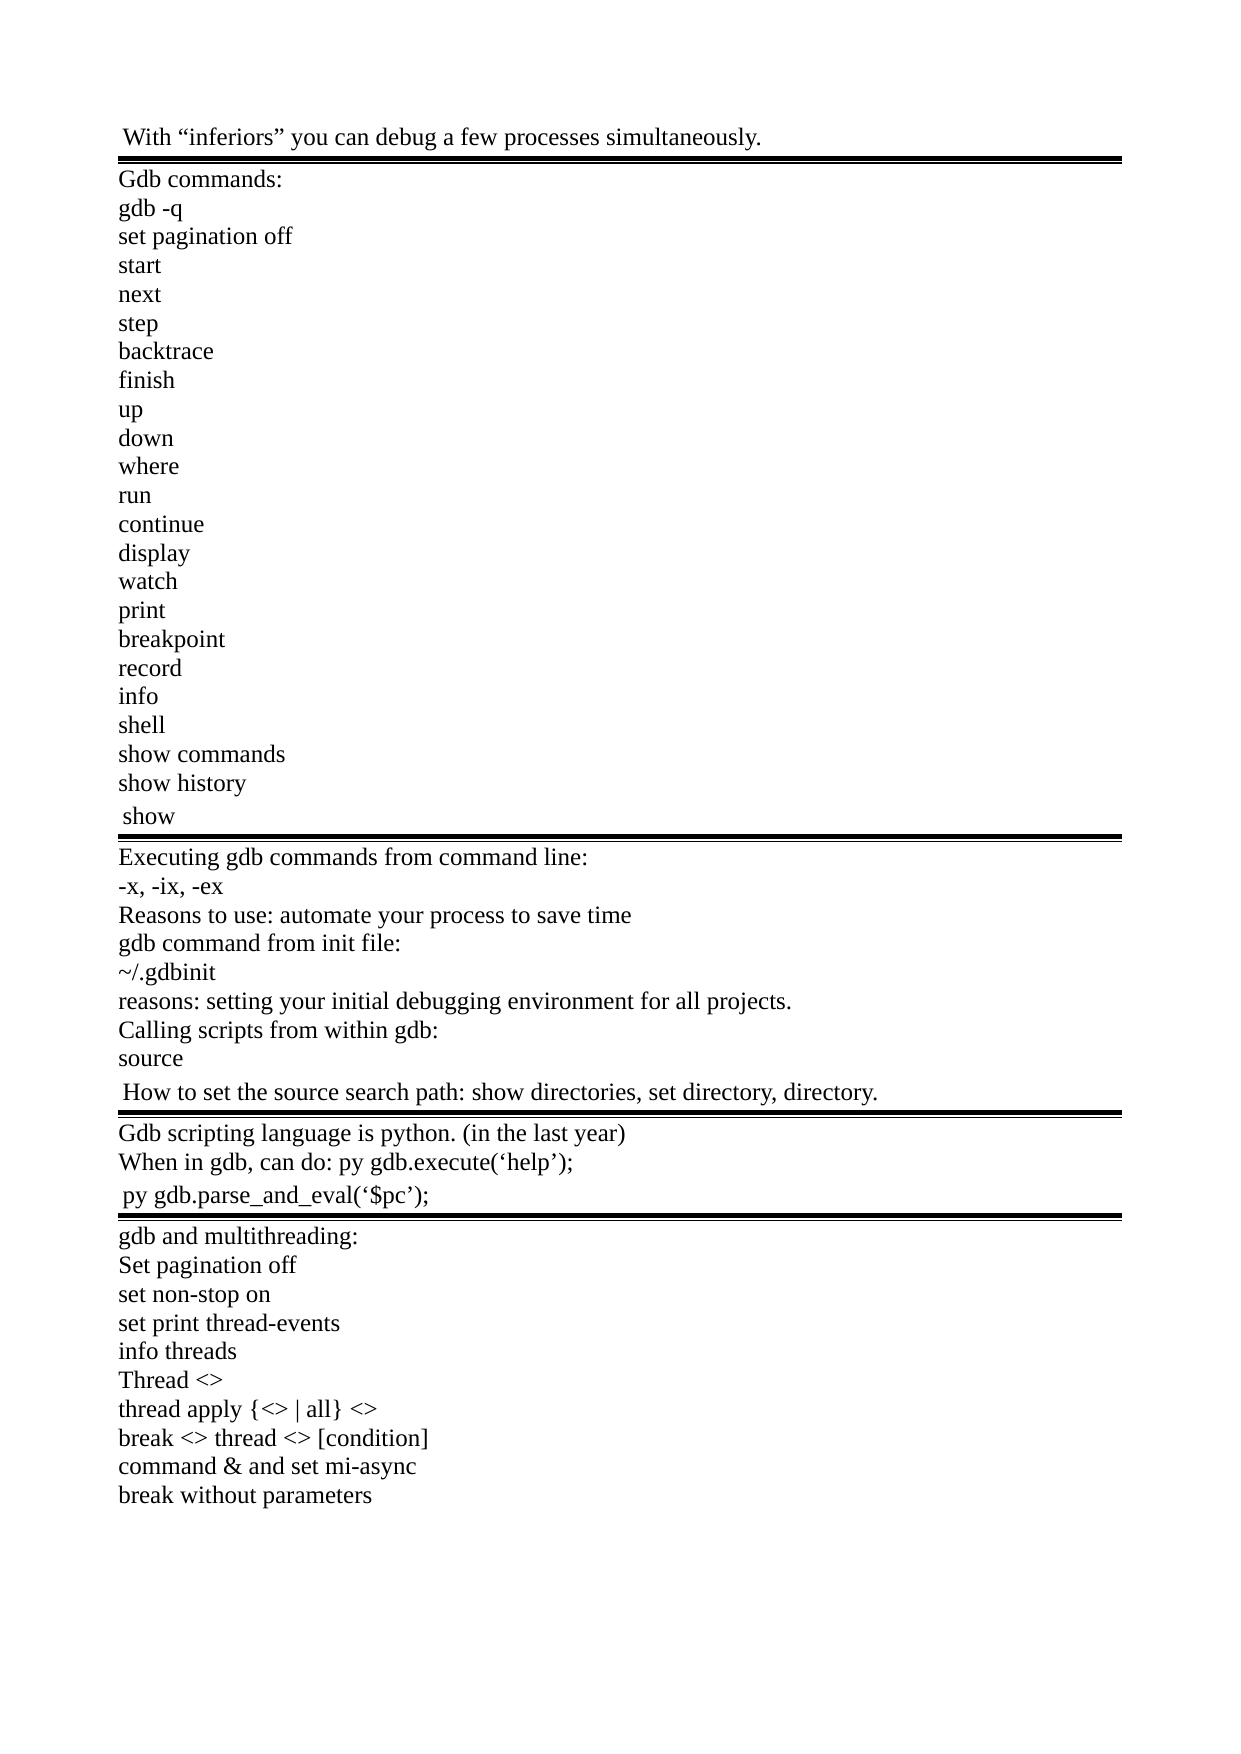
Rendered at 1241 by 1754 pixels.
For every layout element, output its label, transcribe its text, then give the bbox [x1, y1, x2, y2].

text How to set the source search path: show directories, set directory, directory. [118, 1072, 1122, 1110]
text break without parameters [118, 1480, 1122, 1509]
text Executing gdb commands from command line: [118, 842, 1122, 871]
text thread apply {<> | all} <> [118, 1394, 1122, 1423]
text set non-stop on [118, 1279, 1122, 1308]
text gdb and multithreading: [118, 1221, 1122, 1250]
text info threads [118, 1336, 1122, 1365]
text command & and set mi-async [118, 1451, 1122, 1480]
text Reasons to use: automate your process to save time [118, 900, 1122, 928]
text reasons: setting your initial debugging environment for all projects. [118, 986, 1122, 1015]
text py gdb.parse_and_eval(‘$pc’); [118, 1176, 1122, 1213]
text show [118, 796, 1122, 834]
text watch [118, 566, 1122, 595]
text info [118, 681, 1122, 710]
text break <> thread <> [condition] [118, 1423, 1122, 1451]
text continue [118, 509, 1122, 538]
text Gdb commands: [118, 164, 1122, 193]
text run [118, 480, 1122, 509]
text breakpoint [118, 624, 1122, 653]
text -x, -ix, -ex [118, 871, 1122, 900]
text Set pagination off [118, 1250, 1122, 1279]
text gdb command from init file: [118, 928, 1122, 957]
text down [118, 423, 1122, 451]
text set pagination off [118, 221, 1122, 250]
text set print thread-events [118, 1308, 1122, 1336]
text backtrace [118, 336, 1122, 365]
text show commands [118, 739, 1122, 768]
text start [118, 250, 1122, 279]
text where [118, 451, 1122, 480]
text ~/.gdbinit [118, 957, 1122, 986]
text step [118, 308, 1122, 336]
text finish [118, 365, 1122, 394]
text show history [118, 768, 1122, 796]
text With “inferiors” you can debug a few processes simultaneously. [118, 118, 1122, 156]
text Gdb scripting language is python. (in the last year) [118, 1118, 1122, 1147]
text print [118, 595, 1122, 624]
text gdb -q [118, 193, 1122, 221]
text source [118, 1043, 1122, 1072]
text display [118, 538, 1122, 566]
text shell [118, 710, 1122, 739]
text When in gdb, can do: py gdb.execute(‘help’); [118, 1147, 1122, 1176]
text next [118, 279, 1122, 308]
text up [118, 394, 1122, 423]
text record [118, 653, 1122, 681]
text Thread <> [118, 1365, 1122, 1394]
text Calling scripts from within gdb: [118, 1015, 1122, 1043]
